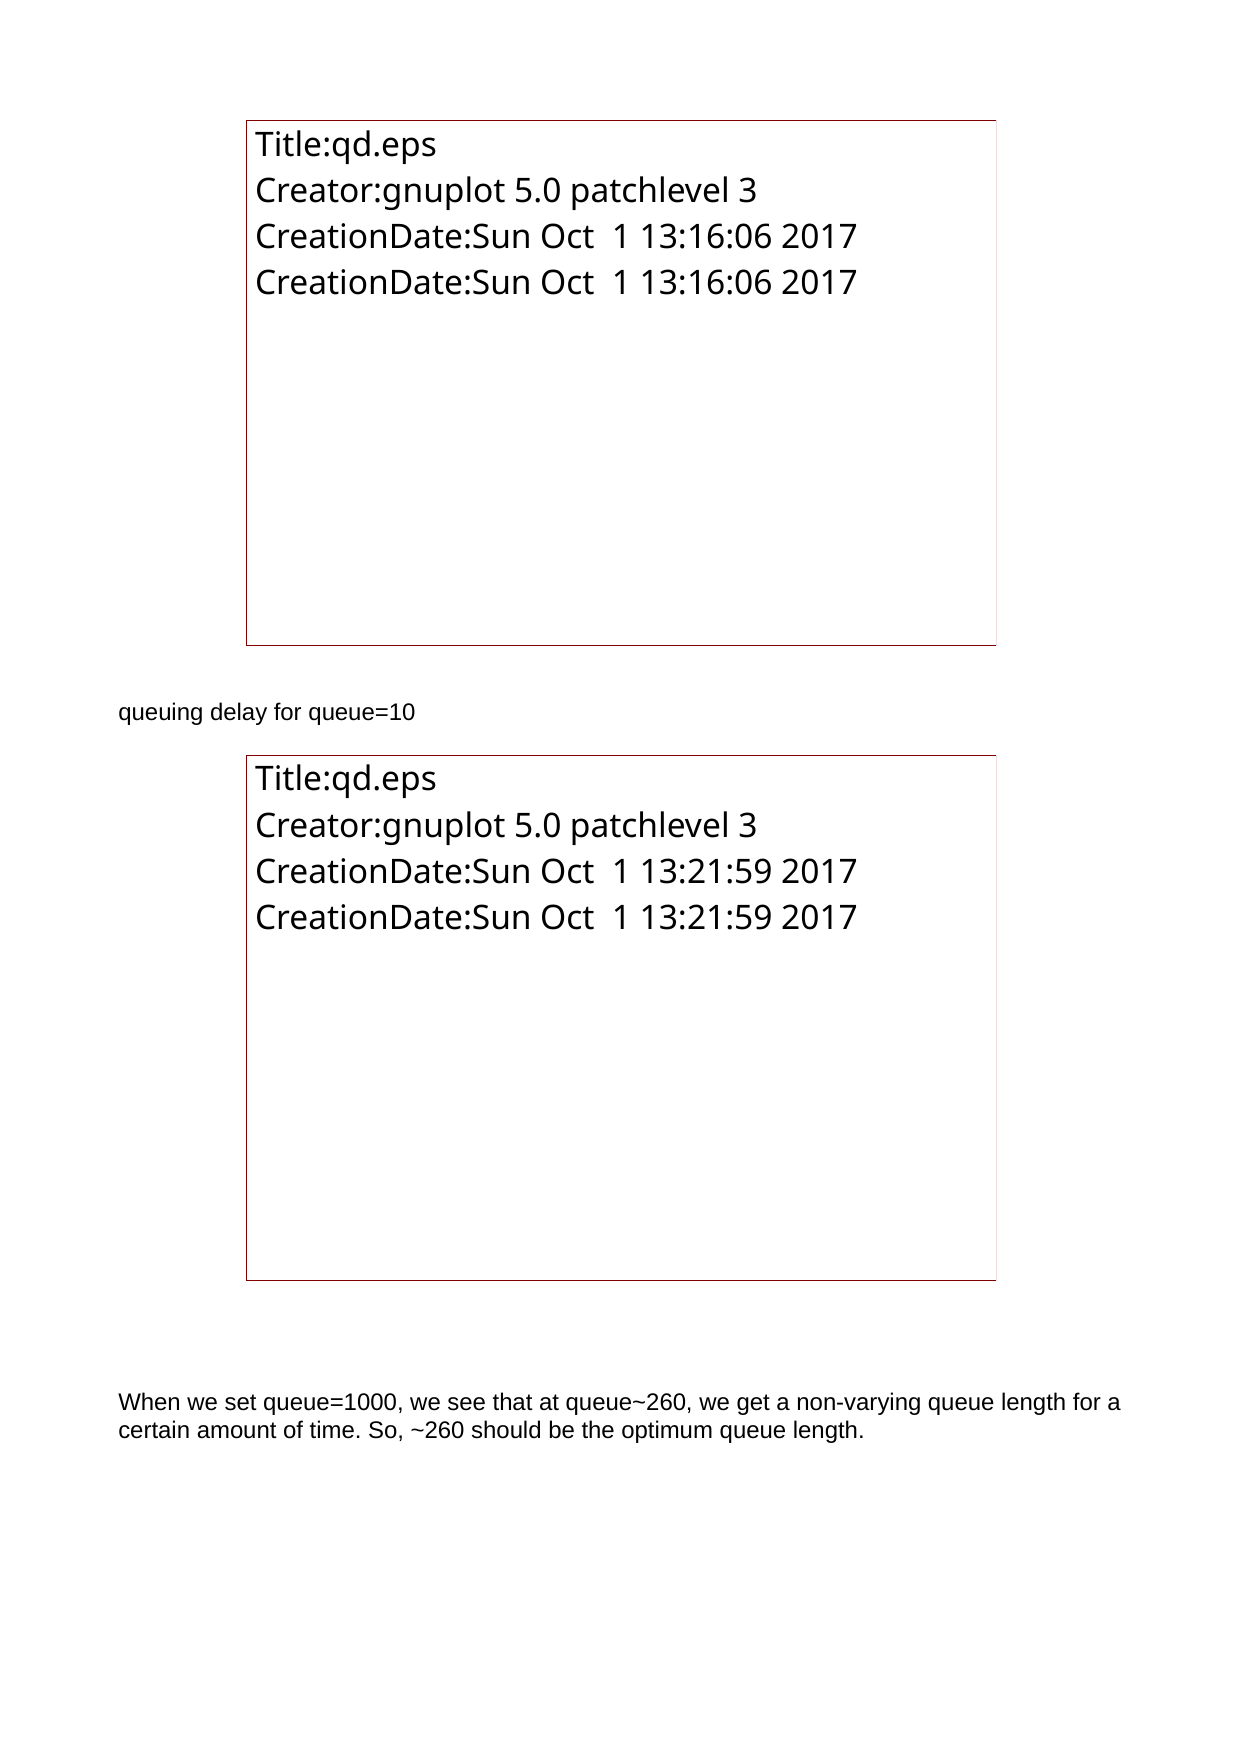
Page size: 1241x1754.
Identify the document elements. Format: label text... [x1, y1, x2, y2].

text queuing delay for queue=10 [118, 698, 1122, 725]
text When we set queue=1000, we see that at queue~260, we get a non-varying queue length for a certain amount of time. So, ~260 should be the optimum queue length. [118, 1388, 1122, 1443]
